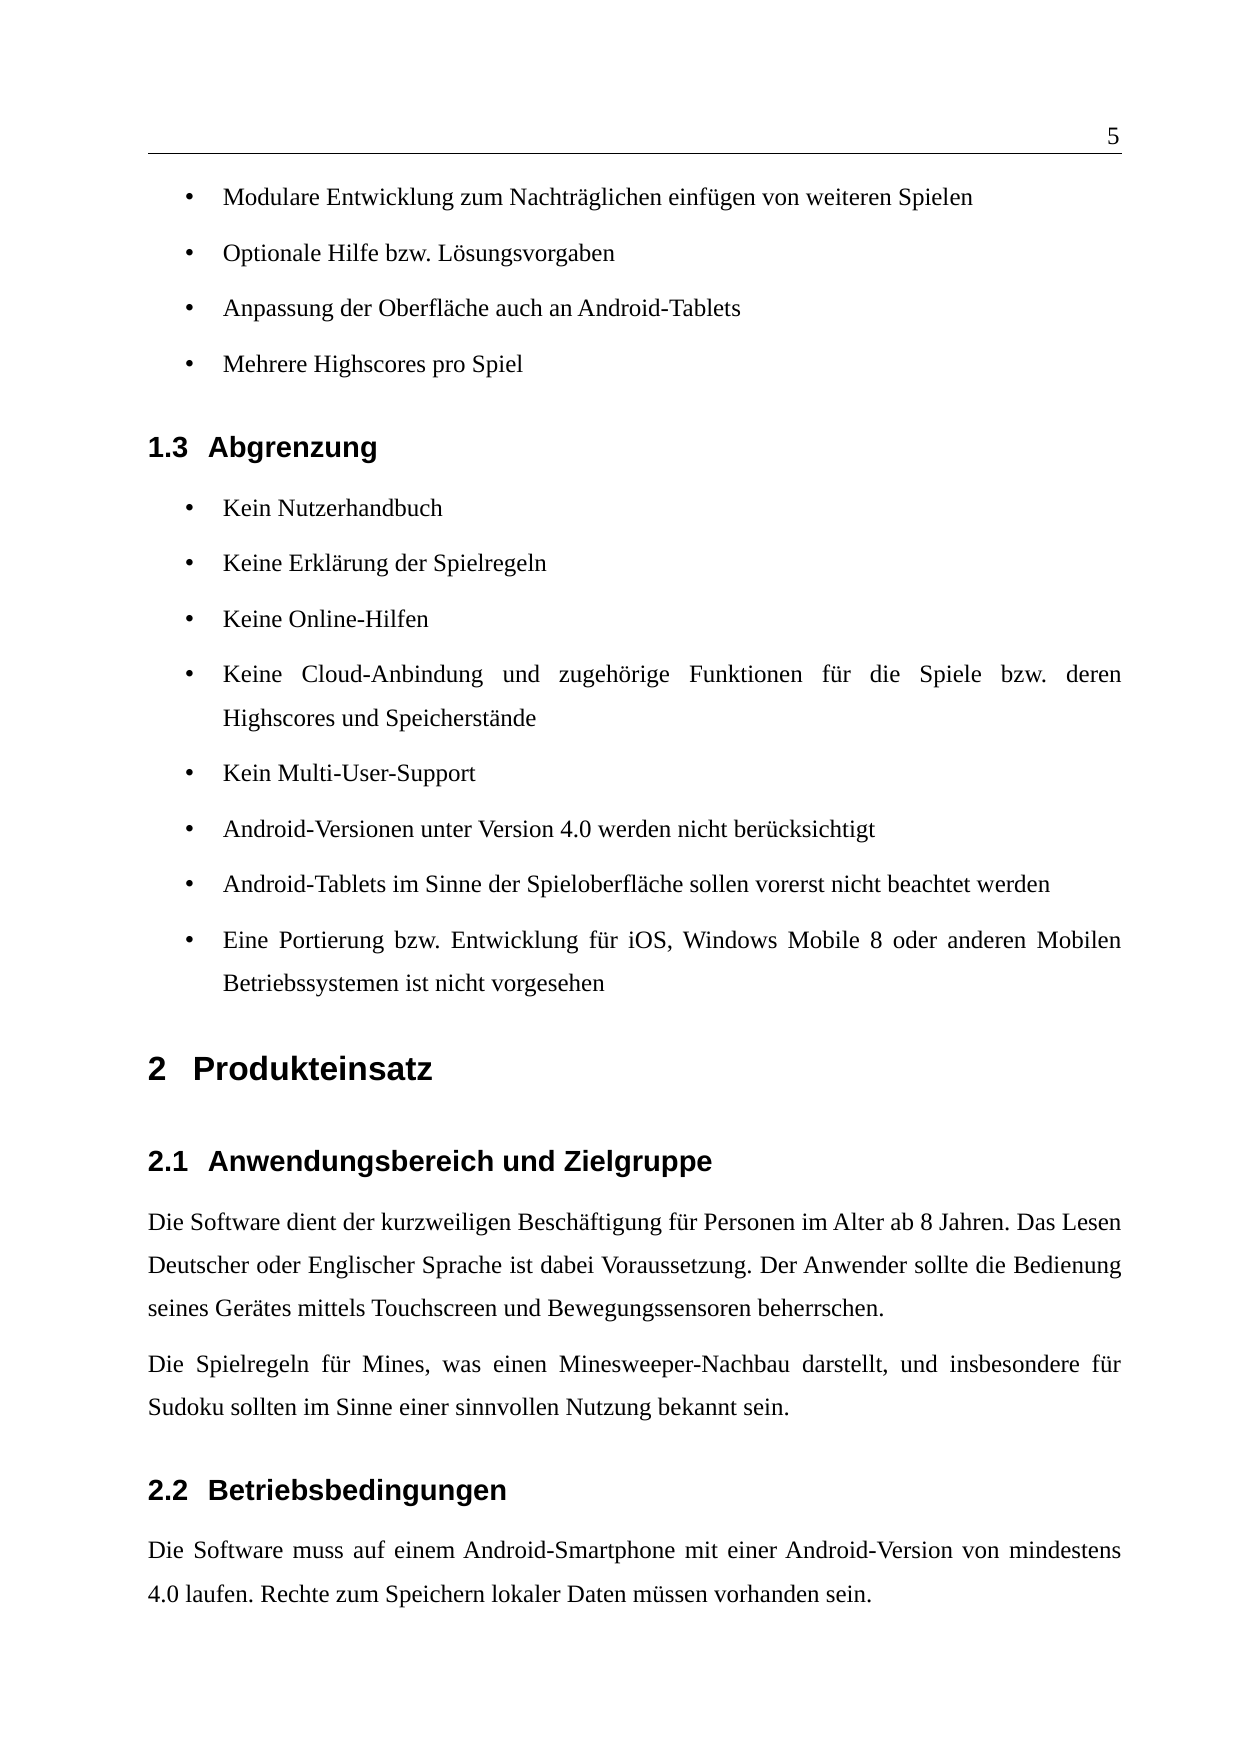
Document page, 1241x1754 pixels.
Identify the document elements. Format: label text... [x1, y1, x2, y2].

subtitle Anwendungsbereich und Zielgruppe [148, 1144, 1122, 1178]
list Kein Multi-User-Support [185, 758, 1122, 787]
list Mehrere Highscores pro Spiel [185, 349, 1122, 378]
list Modulare Entwicklung zum Nachträglichen einfügen von weiteren Spielen [185, 182, 1122, 211]
list Anpassung der Oberfläche auch an Android-Tablets [185, 293, 1122, 322]
list Optionale Hilfe bzw. Lösungsvorgaben [185, 238, 1122, 267]
list Keine Cloud-Anbindung und zugehörige Funktionen für die Spiele bzw. deren Highscores und Speicherstände [185, 659, 1122, 731]
text Die Software dient der kurzweiligen Beschäftigung für Personen im Alter ab 8 Jahren. Das Lesen Deutscher oder Englischer Sprache ist dabei Voraussetzung. Der Anwender sollte die Bedienung seines Gerätes mittels Touchscreen und Bewegungssensoren beherrschen. [148, 1207, 1122, 1322]
list Eine Portierung bzw. Entwicklung für iOS, Windows Mobile 8 oder anderen Mobilen Betriebssystemen ist nicht vorgesehen [185, 925, 1122, 997]
list Keine Erklärung der Spielregeln [185, 548, 1122, 577]
subtitle Betriebsbedingungen [148, 1473, 1122, 1506]
list Android-Versionen unter Version 4.0 werden nicht berücksichtigt [185, 814, 1122, 843]
subtitle Produkteinsatz [148, 1049, 1122, 1087]
text Die Spielregeln für Mines, was einen Minesweeper-Nachbau darstellt, und insbesondere für Sudoku sollten im Sinne einer sinnvollen Nutzung bekannt sein. [148, 1349, 1122, 1421]
list Kein Nutzerhandbuch [185, 493, 1122, 521]
text Die Software muss auf einem Android-Smartphone mit einer Android-Version von mindestens 4.0 laufen. Rechte zum Speichern lokaler Daten müssen vorhanden sein. [148, 1536, 1122, 1607]
list Android-Tablets im Sinne der Spieloberfläche sollen vorerst nicht beachtet werden [185, 869, 1122, 898]
list Keine Online-Hilfen [185, 604, 1122, 633]
subtitle Abgrenzung [148, 430, 1122, 463]
